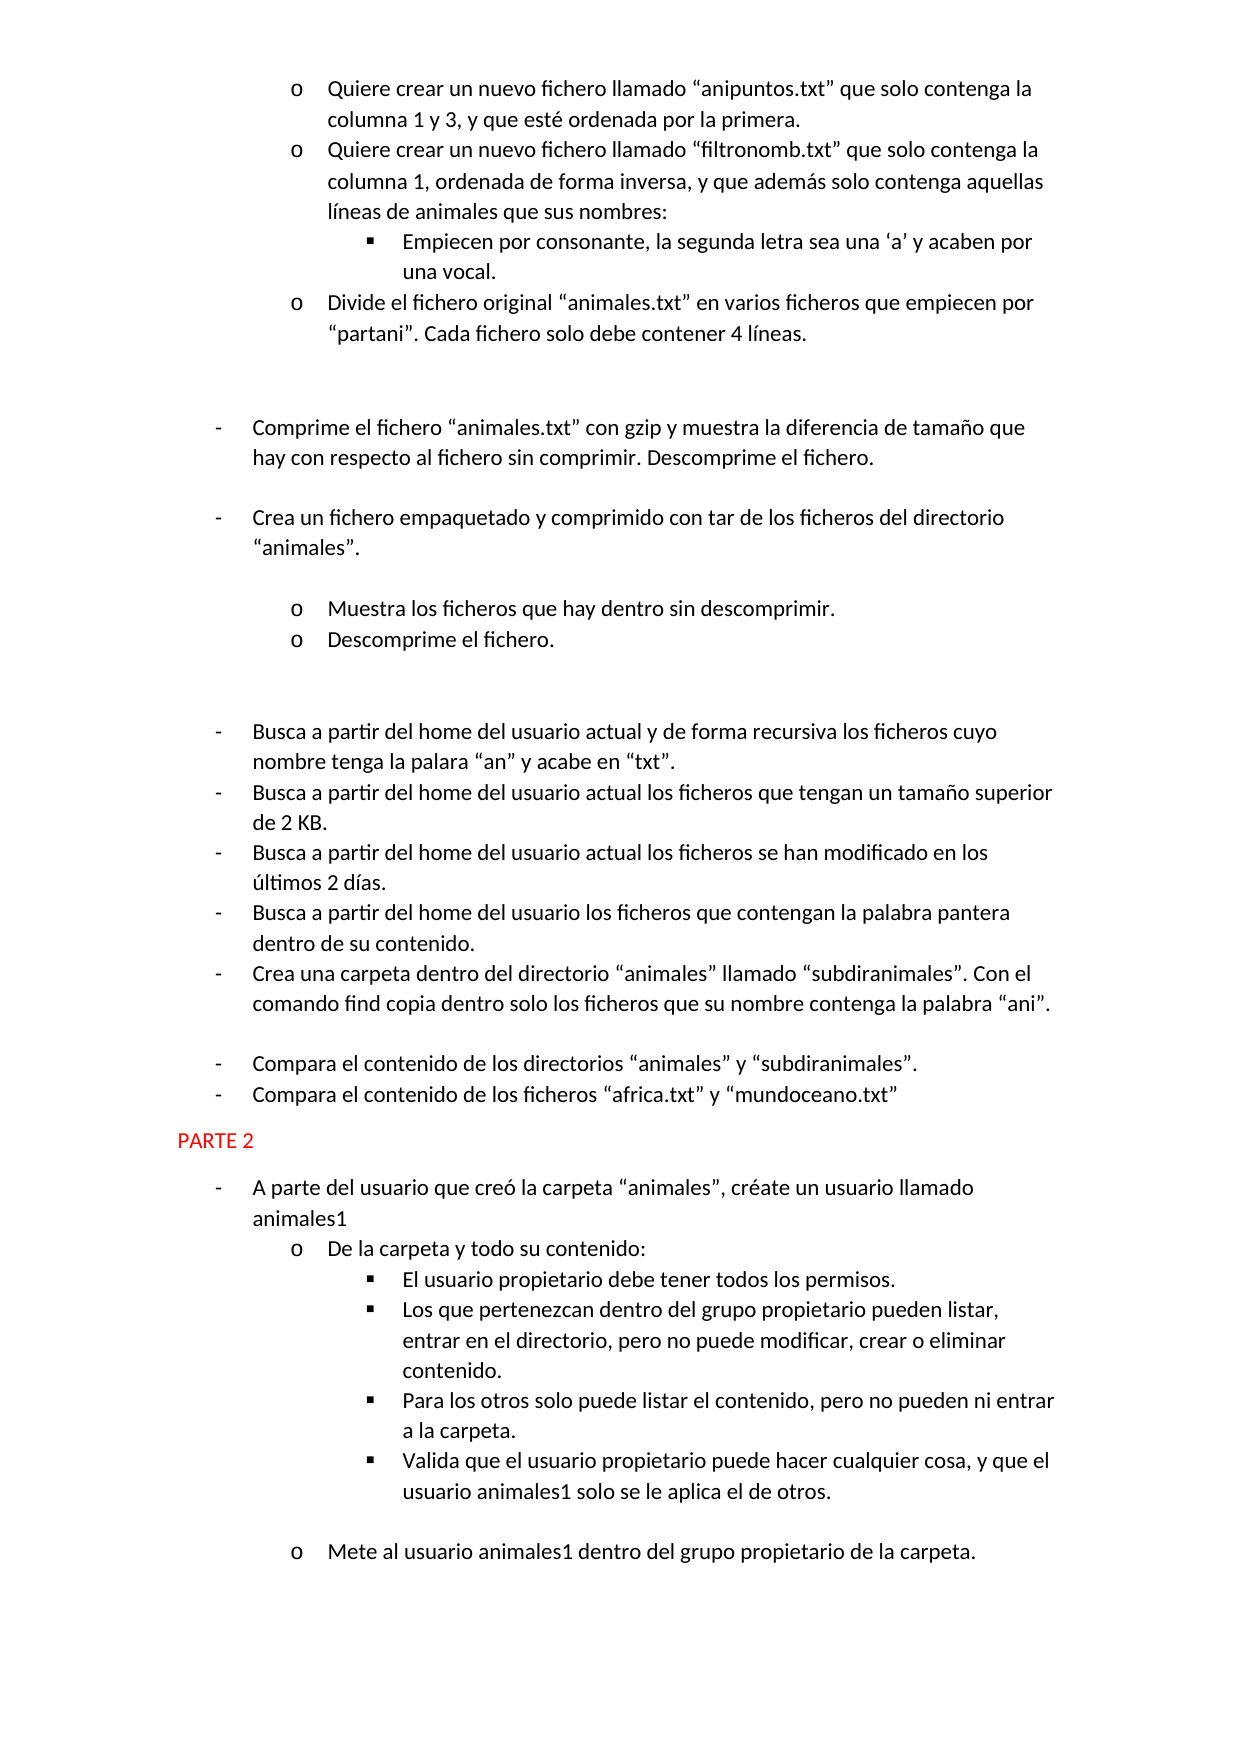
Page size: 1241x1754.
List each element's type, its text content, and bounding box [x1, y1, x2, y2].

list Quiere crear un nuevo fichero llamado “filtronomb.txt” que solo contenga la columna 1, ordenada de forma inversa, y que además solo contenga aquellas líneas de animales que sus nombres: [290, 135, 1063, 225]
list Busca a partir del home del usuario actual y de forma recursiva los ficheros cuyo nombre tenga la palara “an” y acabe en “txt”. [215, 717, 1063, 776]
list Busca a partir del home del usuario actual los ficheros que tengan un tamaño superior de 2 KB. [215, 778, 1063, 836]
list Crea un fichero empaquetado y comprimido con tar de los ficheros del directorio “animales”. [215, 503, 1063, 562]
list Empiecen por consonante, la segunda letra sea una ‘a’ y acaben por una vocal. [365, 227, 1063, 285]
list Mete al usuario animales1 dentro del grupo propietario de la carpeta. [290, 1537, 1063, 1566]
list Compara el contenido de los directorios “animales” y “subdiranimales”. [215, 1049, 1063, 1078]
list Divide el fichero original “animales.txt” en varios ficheros que empiecen por “partani”. Cada fichero solo debe contener 4 líneas. [290, 288, 1063, 347]
list Valida que el usuario propietario puede hacer cualquier cosa, y que el usuario animales1 solo se le aplica el de otros. [365, 1447, 1063, 1505]
list Descomprime el fichero. [290, 625, 1063, 654]
list Crea una carpeta dentro del directorio “animales” llamado “subdiranimales”. Con el comando find copia dentro solo los ficheros que su nombre contenga la palabra “ani”. [215, 959, 1063, 1017]
list A parte del usuario que creó la carpeta “animales”, créate un usuario llamado animales1 [215, 1173, 1063, 1232]
list Quiere crear un nuevo fichero llamado “anipuntos.txt” que solo contenga la columna 1 y 3, y que esté ordenada por la primera. [290, 74, 1063, 133]
list Compara el contenido de los ficheros “africa.txt” y “mundoceano.txt” [215, 1080, 1063, 1108]
text PARTE 2 [177, 1127, 1063, 1155]
list De la carpeta y todo su contenido: [290, 1234, 1063, 1263]
list Busca a partir del home del usuario actual los ficheros se han modificado en los últimos 2 días. [215, 838, 1063, 896]
list El usuario propietario debe tener todos los permisos. [365, 1265, 1063, 1293]
list Los que pertenezcan dentro del grupo propietario pueden listar, entrar en el directorio, pero no puede modificar, crear o eliminar contenido. [365, 1296, 1063, 1384]
list Busca a partir del home del usuario los ficheros que contengan la palabra pantera dentro de su contenido. [215, 898, 1063, 957]
list Para los otros solo puede listar el contenido, pero no pueden ni entrar a la carpeta. [365, 1386, 1063, 1444]
list Comprime el fichero “animales.txt” con gzip y muestra la diferencia de tamaño que hay con respecto al fichero sin comprimir. Descomprime el fichero. [215, 413, 1063, 471]
list Muestra los ficheros que hay dentro sin descomprimir. [290, 594, 1063, 623]
